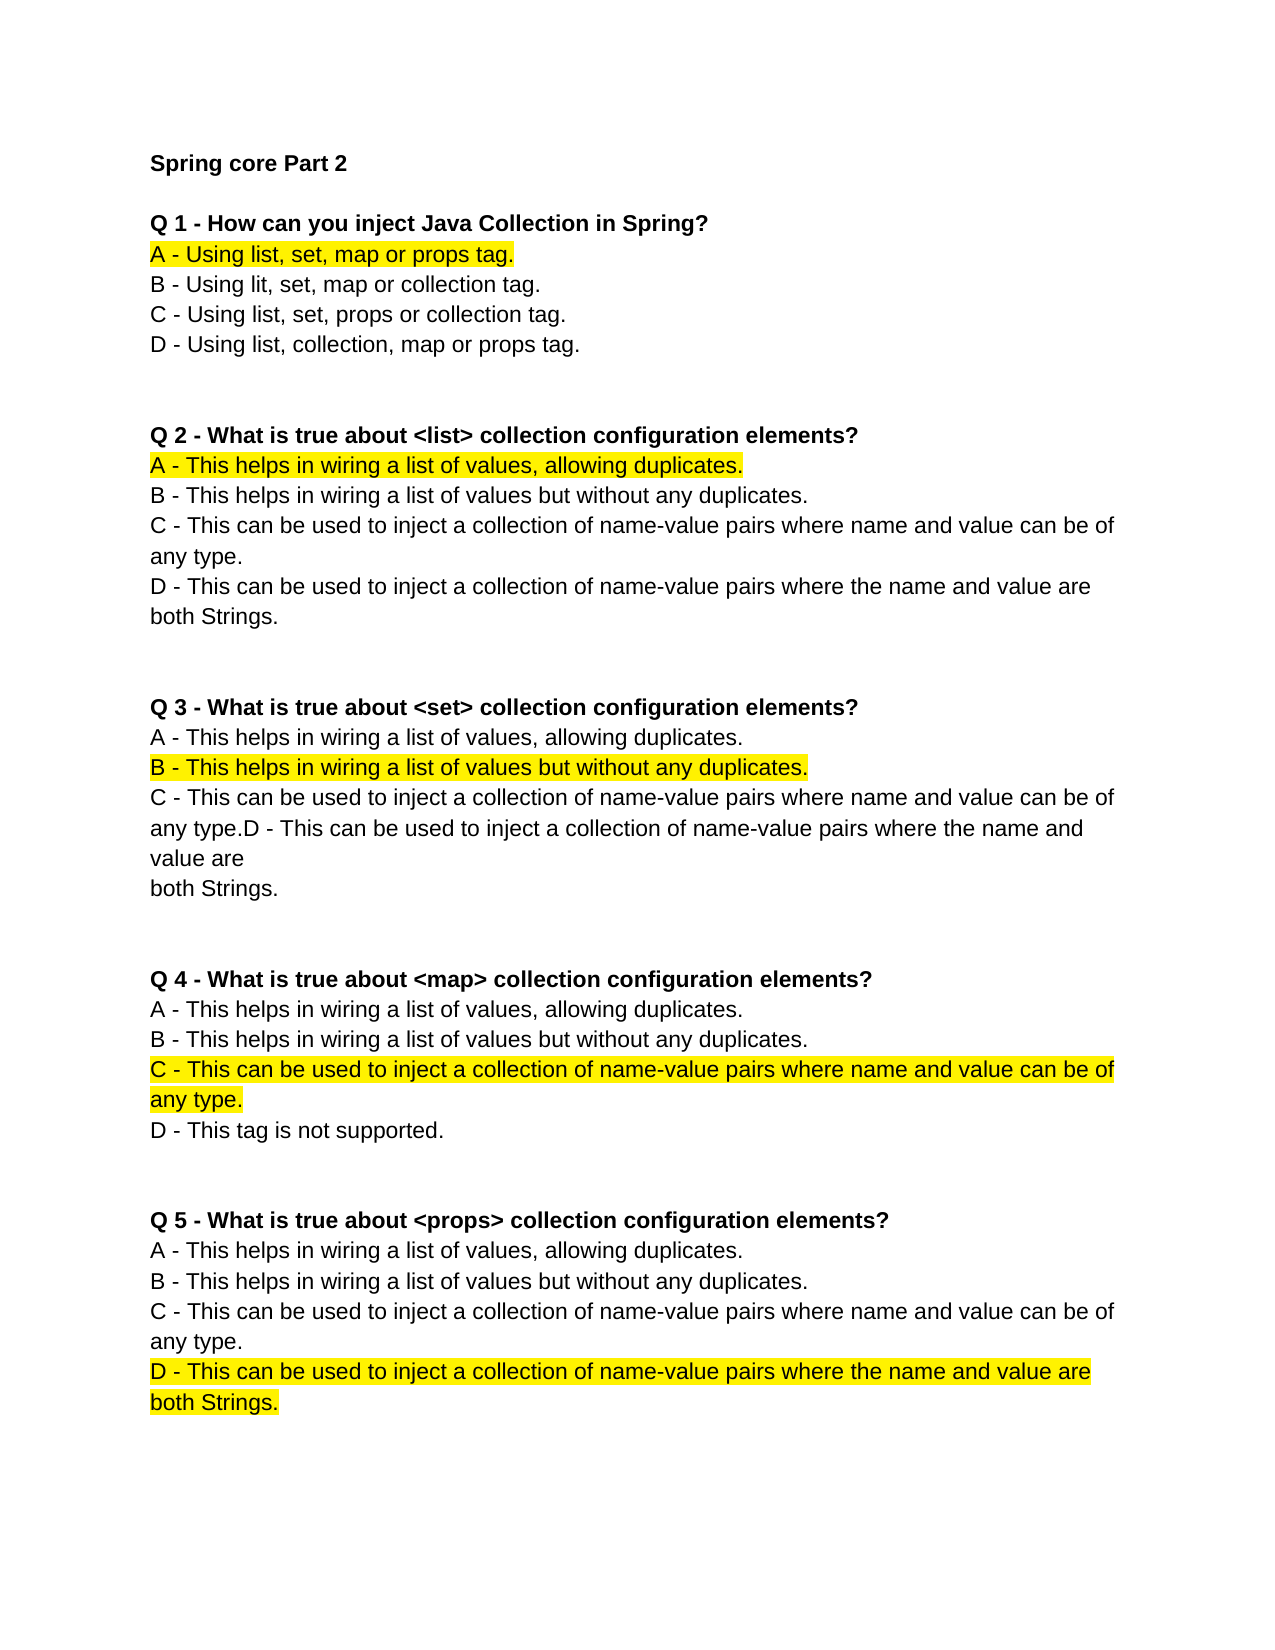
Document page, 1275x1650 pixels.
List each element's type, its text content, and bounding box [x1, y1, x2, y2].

text Q 1 - How can you inject Java Collection in Spring? [150, 210, 1125, 237]
text A - This helps in wiring a list of values, allowing duplicates. [150, 996, 1125, 1022]
text both Strings. [150, 603, 1125, 629]
text C - This can be used to inject a collection of name-value pairs where name and value can be of [150, 1056, 1125, 1083]
text any type. [150, 1328, 1125, 1354]
text any type. [150, 1086, 1125, 1113]
text D - This tag is not supported. [150, 1117, 1125, 1143]
text both Strings. [150, 875, 1125, 901]
text B - This helps in wiring a list of values but without any duplicates. [150, 482, 1125, 509]
text C - This can be used to inject a collection of name-value pairs where name and value can be of [150, 512, 1125, 539]
text D - This can be used to inject a collection of name-value pairs where the name and value are [150, 1358, 1125, 1385]
text A - This helps in wiring a list of values, allowing duplicates. [150, 724, 1125, 750]
text C - Using list, set, props or collection tag. [150, 301, 1125, 327]
text B - This helps in wiring a list of values but without any duplicates. [150, 754, 1125, 781]
text Q 3 - What is true about <set> collection configuration elements? [150, 694, 1125, 720]
text Q 2 - What is true about <list> collection configuration elements? [150, 422, 1125, 448]
text Spring core Part 2 [150, 150, 1125, 176]
text B - Using lit, set, map or collection tag. [150, 271, 1125, 297]
text A - This helps in wiring a list of values, allowing duplicates. [150, 1237, 1125, 1264]
text Q 4 - What is true about <map> collection configuration elements? [150, 966, 1125, 992]
text A - Using list, set, map or props tag. [150, 241, 1125, 267]
text any type.D - This can be used to inject a collection of name-value pairs where the name and value are [150, 814, 1125, 871]
text B - This helps in wiring a list of values but without any duplicates. [150, 1026, 1125, 1052]
text both Strings. [150, 1388, 1125, 1415]
text A - This helps in wiring a list of values, allowing duplicates. [150, 452, 1125, 478]
text D - Using list, collection, map or props tag. [150, 331, 1125, 358]
text C - This can be used to inject a collection of name-value pairs where name and value can be of [150, 784, 1125, 811]
text B - This helps in wiring a list of values but without any duplicates. [150, 1268, 1125, 1294]
text Q 5 - What is true about <props> collection configuration elements? [150, 1207, 1125, 1234]
text C - This can be used to inject a collection of name-value pairs where name and value can be of [150, 1298, 1125, 1324]
text any type. [150, 543, 1125, 569]
text D - This can be used to inject a collection of name-value pairs where the name and value are [150, 573, 1125, 599]
